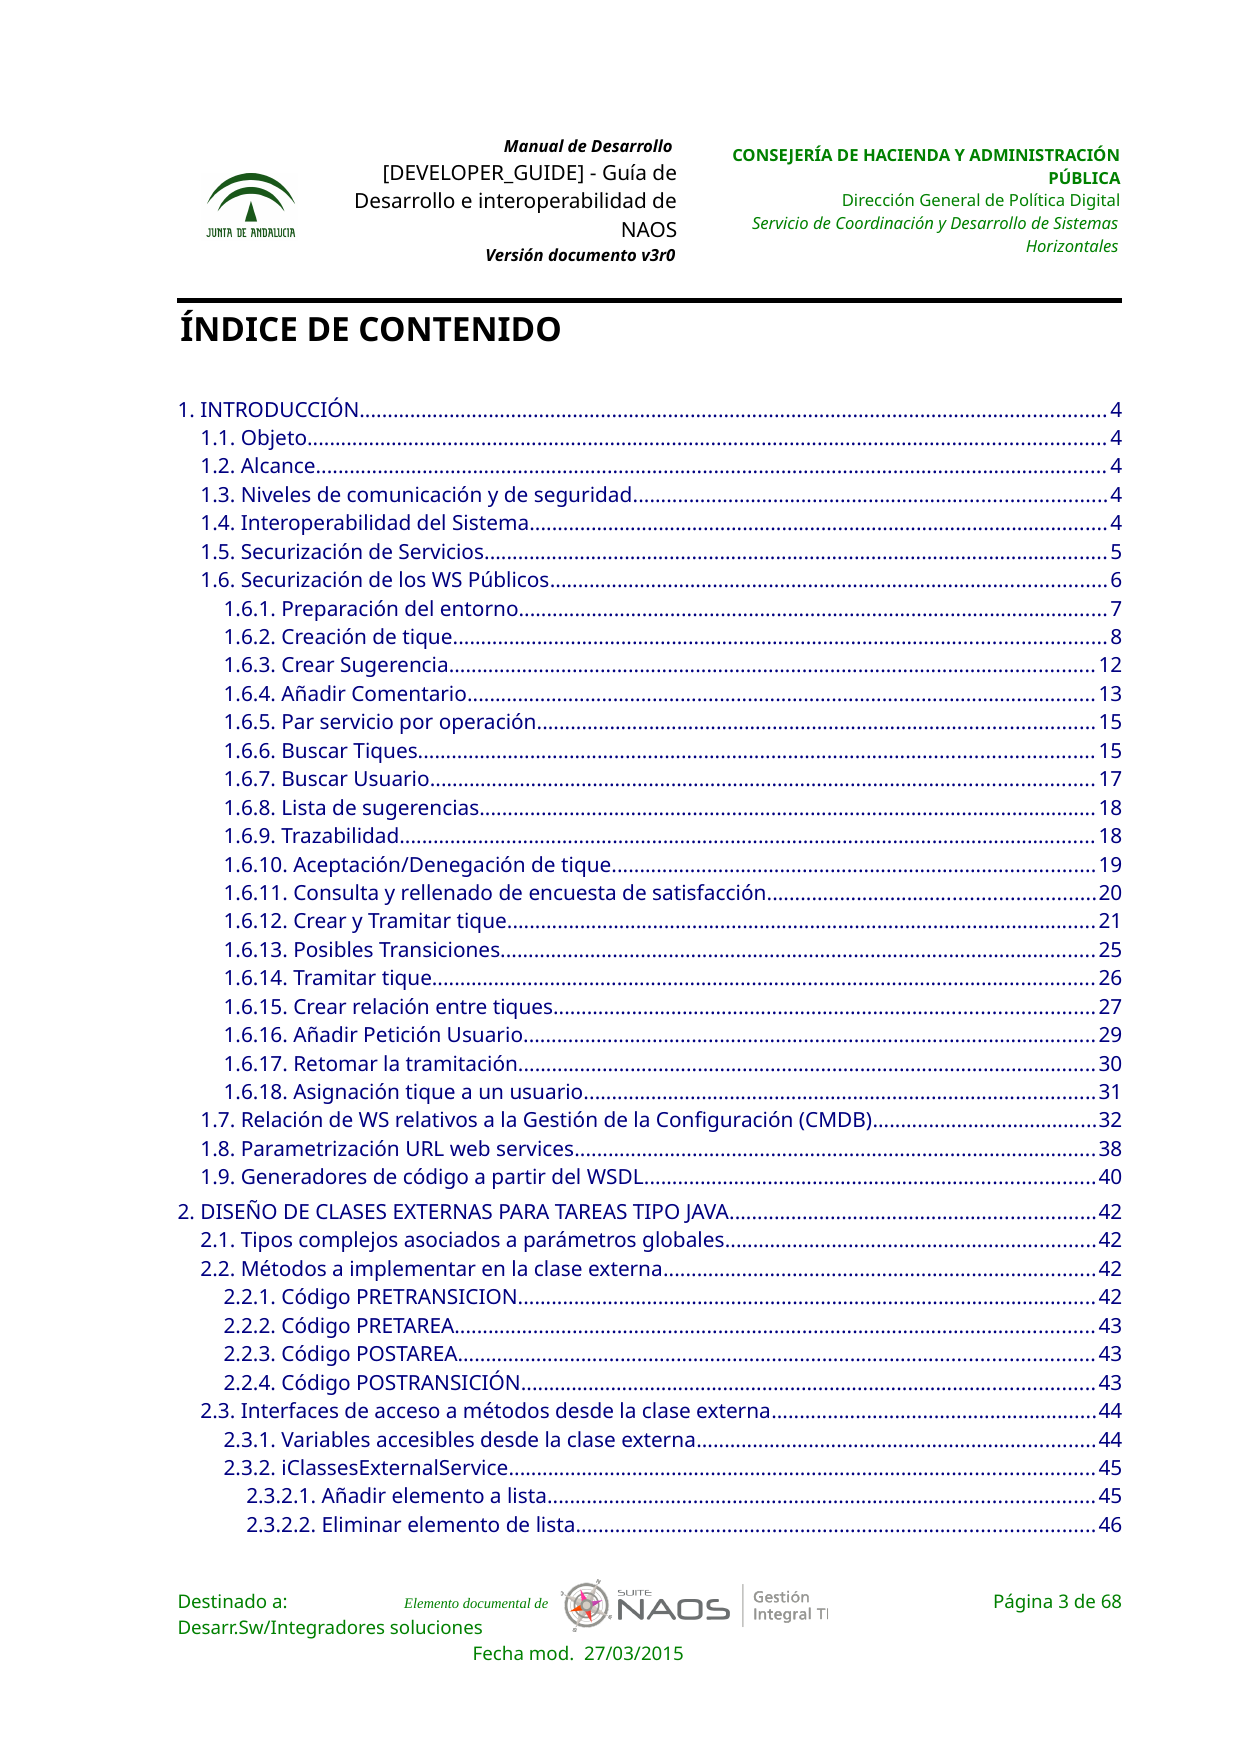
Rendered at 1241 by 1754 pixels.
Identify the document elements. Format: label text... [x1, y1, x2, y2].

text 2.2. Métodos a implementar en la clase externa 42 [200, 1254, 1122, 1282]
picture [201, 173, 298, 241]
text 1.6.16. Añadir Petición Usuario. 29 [223, 1020, 1122, 1049]
text 2.2.4. Código POSTRANSICIÓN 43 [223, 1368, 1122, 1396]
text 1. Introducción 4 [177, 395, 1122, 423]
picture [560, 1579, 829, 1632]
text 2.2.1. Código PRETRANSICION 42 [223, 1282, 1122, 1311]
text 1.6.4. Añadir Comentario 13 [223, 679, 1122, 707]
text 1.1. Objeto 4 [200, 423, 1122, 452]
text 1.6.3. Crear Sugerencia 12 [223, 651, 1122, 679]
text 1.6.13. Posibles Transiciones 25 [223, 935, 1122, 963]
text 2. Diseño de clases externas para tareas tipo java 42 [177, 1197, 1122, 1226]
text 1.6.17. Retomar la tramitación. 30 [223, 1049, 1122, 1077]
text 1.8. Parametrización URL web services 38 [200, 1134, 1122, 1162]
text 1.6.1. Preparación del entorno 7 [223, 594, 1122, 622]
text 2.3.2. iClassesExternalService 45 [223, 1453, 1122, 1482]
text 1.6.8. Lista de sugerencias 18 [223, 793, 1122, 821]
text 1.6.14. Tramitar tique 26 [223, 963, 1122, 992]
text 1.6.12. Crear y Tramitar tique. 21 [223, 907, 1122, 935]
text 2.3.2.2. Eliminar elemento de lista 46 [246, 1510, 1122, 1538]
text 1.7. Relación de WS relativos a la Gestión de la Configuración (CMDB) 32 [200, 1106, 1122, 1134]
text 1.6.10. Aceptación/Denegación de tique. 19 [223, 850, 1122, 878]
text 1.6.9. Trazabilidad 18 [223, 821, 1122, 850]
text 1.6.18. Asignación tique a un usuario. 31 [223, 1077, 1122, 1106]
text 1.6.6. Buscar Tiques 15 [223, 736, 1122, 764]
text 1.6. Securización de los WS Públicos 6 [200, 565, 1122, 594]
text 2.2.3. Código POSTAREA 43 [223, 1339, 1122, 1368]
text 2.3.1. Variables accesibles desde la clase externa 44 [223, 1425, 1122, 1453]
text 2.1. Tipos complejos asociados a parámetros globales 42 [200, 1226, 1122, 1254]
text 1.6.15. Crear relación entre tiques 27 [223, 992, 1122, 1020]
text 1.6.11. Consulta y rellenado de encuesta de satisfacción 20 [223, 878, 1122, 907]
text 1.4. Interoperabilidad del Sistema 4 [200, 508, 1122, 537]
subtitle Índice de contenido [177, 303, 1122, 354]
text 1.3. Niveles de comunicación y de seguridad 4 [200, 480, 1122, 508]
text 2.3. Interfaces de acceso a métodos desde la clase externa 44 [200, 1396, 1122, 1425]
text 1.6.2. Creación de tique 8 [223, 622, 1122, 651]
text 1.9. Generadores de código a partir del WSDL 40 [200, 1162, 1122, 1191]
text 1.6.5. Par servicio por operación 15 [223, 707, 1122, 736]
text 2.2.2. Código PRETAREA 43 [223, 1311, 1122, 1339]
text 1.2. Alcance 4 [200, 452, 1122, 480]
text 2.3.2.1. Añadir elemento a lista 45 [246, 1482, 1122, 1510]
text 1.5. Securización de Servicios 5 [200, 537, 1122, 565]
text 1.6.7. Buscar Usuario 17 [223, 764, 1122, 793]
